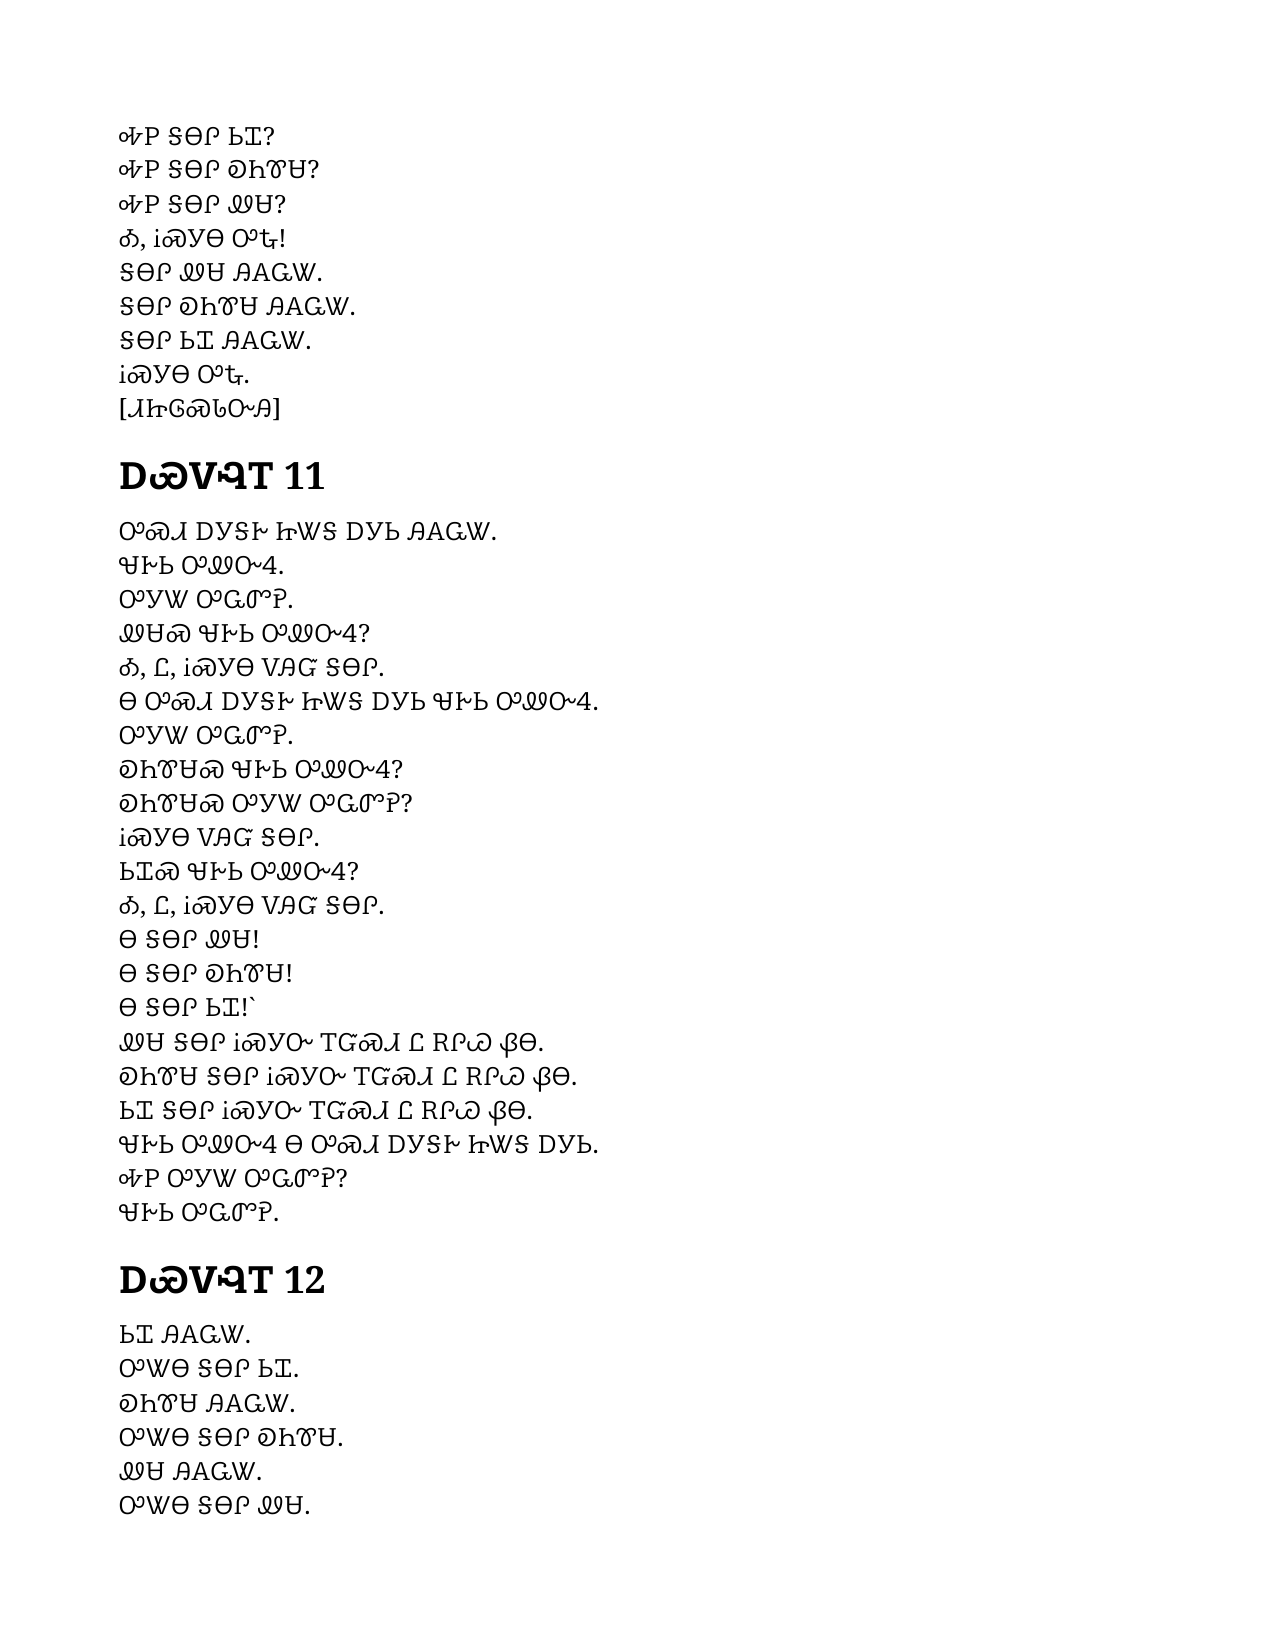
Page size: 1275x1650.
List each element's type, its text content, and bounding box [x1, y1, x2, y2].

text ᏠᎨᏏ ᎤᏪᏅᏎ Ꮎ ᎤᏍᏗ ᎠᎩᎦᎨ ᏥᏔᎦ ᎠᎩᏏ. [118, 1126, 1157, 1160]
subtitle ᎠᏯᏙᎸᎢ 12 [118, 1253, 1157, 1304]
text Ꮎ ᎤᏍᏗ ᎠᎩᎦᎨ ᏥᏔᎦ ᎠᎩᏏ ᏠᎨᏏ ᎤᏪᏅᏎ. [118, 683, 1157, 718]
text ᎤᏔᎾ ᎦᎾᎵ ᏪᏌ. [118, 1487, 1157, 1521]
text Ꭳ, Ꮭ, ᎥᏍᎩᎾ ᏙᎯᏳ ᎦᎾᎵ. [118, 888, 1157, 922]
text ᎦᎾᎵ ᎧᏂᏈᏌ ᎯᎪᏩᏔ. [118, 288, 1157, 322]
text ᏠᎨᏏ ᎤᏩᏛᎮ. [118, 1194, 1157, 1228]
text Ꮎ ᎦᎾᎵ ᏏᏆ!` [118, 990, 1157, 1024]
text Ꮎ ᎦᎾᎵ ᏪᏌ! [118, 922, 1157, 956]
text ᎤᏔᎾ ᎦᎾᎵ ᎧᏂᏈᏌ. [118, 1419, 1157, 1453]
text Ꭳ, ᎥᏍᎩᎾ ᎤᎿ! [118, 220, 1157, 254]
text ᎭᏢ ᎦᎾᎵ ᎧᏂᏈᏌ? [118, 152, 1157, 186]
text ᎥᏍᎩᎾ ᎤᎿ. [118, 357, 1157, 391]
text ᎧᏂᏈᏌ ᎯᎪᏩᏔ. [118, 1385, 1157, 1419]
text ᎦᎾᎵ ᏏᏆ ᎯᎪᏩᏔ. [118, 322, 1157, 357]
text ᏏᏆ ᎦᎾᎵ ᎥᏍᎩᏅ ᎢᏳᏍᏗ Ꮭ ᎡᎵᏊ ᏰᎾ. [118, 1092, 1157, 1126]
text ᎧᏂᏈᏌ ᎦᎾᎵ ᎥᏍᎩᏅ ᎢᏳᏍᏗ Ꮭ ᎡᎵᏊ ᏰᎾ. [118, 1058, 1157, 1092]
text ᏪᏌ ᎯᎪᏩᏔ. [118, 1453, 1157, 1487]
text ᏪᏌᏍ ᏠᎨᏏ ᎤᏪᏅᏎ? [118, 615, 1157, 649]
text ᎦᎾᎵ ᏪᏌ ᎯᎪᏩᏔ. [118, 254, 1157, 288]
text ᏪᏌ ᎦᎾᎵ ᎥᏍᎩᏅ ᎢᏳᏍᏗ Ꮭ ᎡᎵᏊ ᏰᎾ. [118, 1024, 1157, 1058]
text ᎤᎩᏔ ᎤᏩᏛᎮ. [118, 718, 1157, 752]
text [ᏗᏥᎶᏍᏓᏅᎯ] [118, 391, 1157, 425]
text ᏏᏆᏍ ᏠᎨᏏ ᎤᏪᏅᏎ? [118, 854, 1157, 888]
text ᎧᏂᏈᏌᏍ ᏠᎨᏏ ᎤᏪᏅᏎ? [118, 752, 1157, 786]
text ᏠᎨᏏ ᎤᏪᏅᏎ. [118, 547, 1157, 581]
text Ꭳ, Ꮭ, ᎥᏍᎩᎾ ᏙᎯᏳ ᎦᎾᎵ. [118, 649, 1157, 683]
text Ꮎ ᎦᎾᎵ ᎧᏂᏈᏌ! [118, 956, 1157, 990]
text ᎭᏢ ᎤᎩᏔ ᎤᏩᏛᎮ? [118, 1160, 1157, 1194]
text ᎤᏍᏗ ᎠᎩᎦᎨ ᏥᏔᎦ ᎠᎩᏏ ᎯᎪᏩᏔ. [118, 513, 1157, 547]
text ᎥᏍᎩᎾ ᏙᎯᏳ ᎦᎾᎵ. [118, 820, 1157, 854]
text ᎤᏔᎾ ᎦᎾᎵ ᏏᏆ. [118, 1351, 1157, 1385]
text ᏏᏆ ᎯᎪᏩᏔ. [118, 1317, 1157, 1351]
subtitle ᎠᏯᏙᎸᎢ 11 [118, 450, 1157, 501]
text ᎭᏢ ᎦᎾᎵ ᏏᏆ? [118, 118, 1157, 152]
text ᎤᎩᏔ ᎤᏩᏛᎮ. [118, 581, 1157, 615]
text ᎧᏂᏈᏌᏍ ᎤᎩᏔ ᎤᏩᏛᎮ? [118, 786, 1157, 820]
text ᎭᏢ ᎦᎾᎵ ᏪᏌ? [118, 186, 1157, 220]
